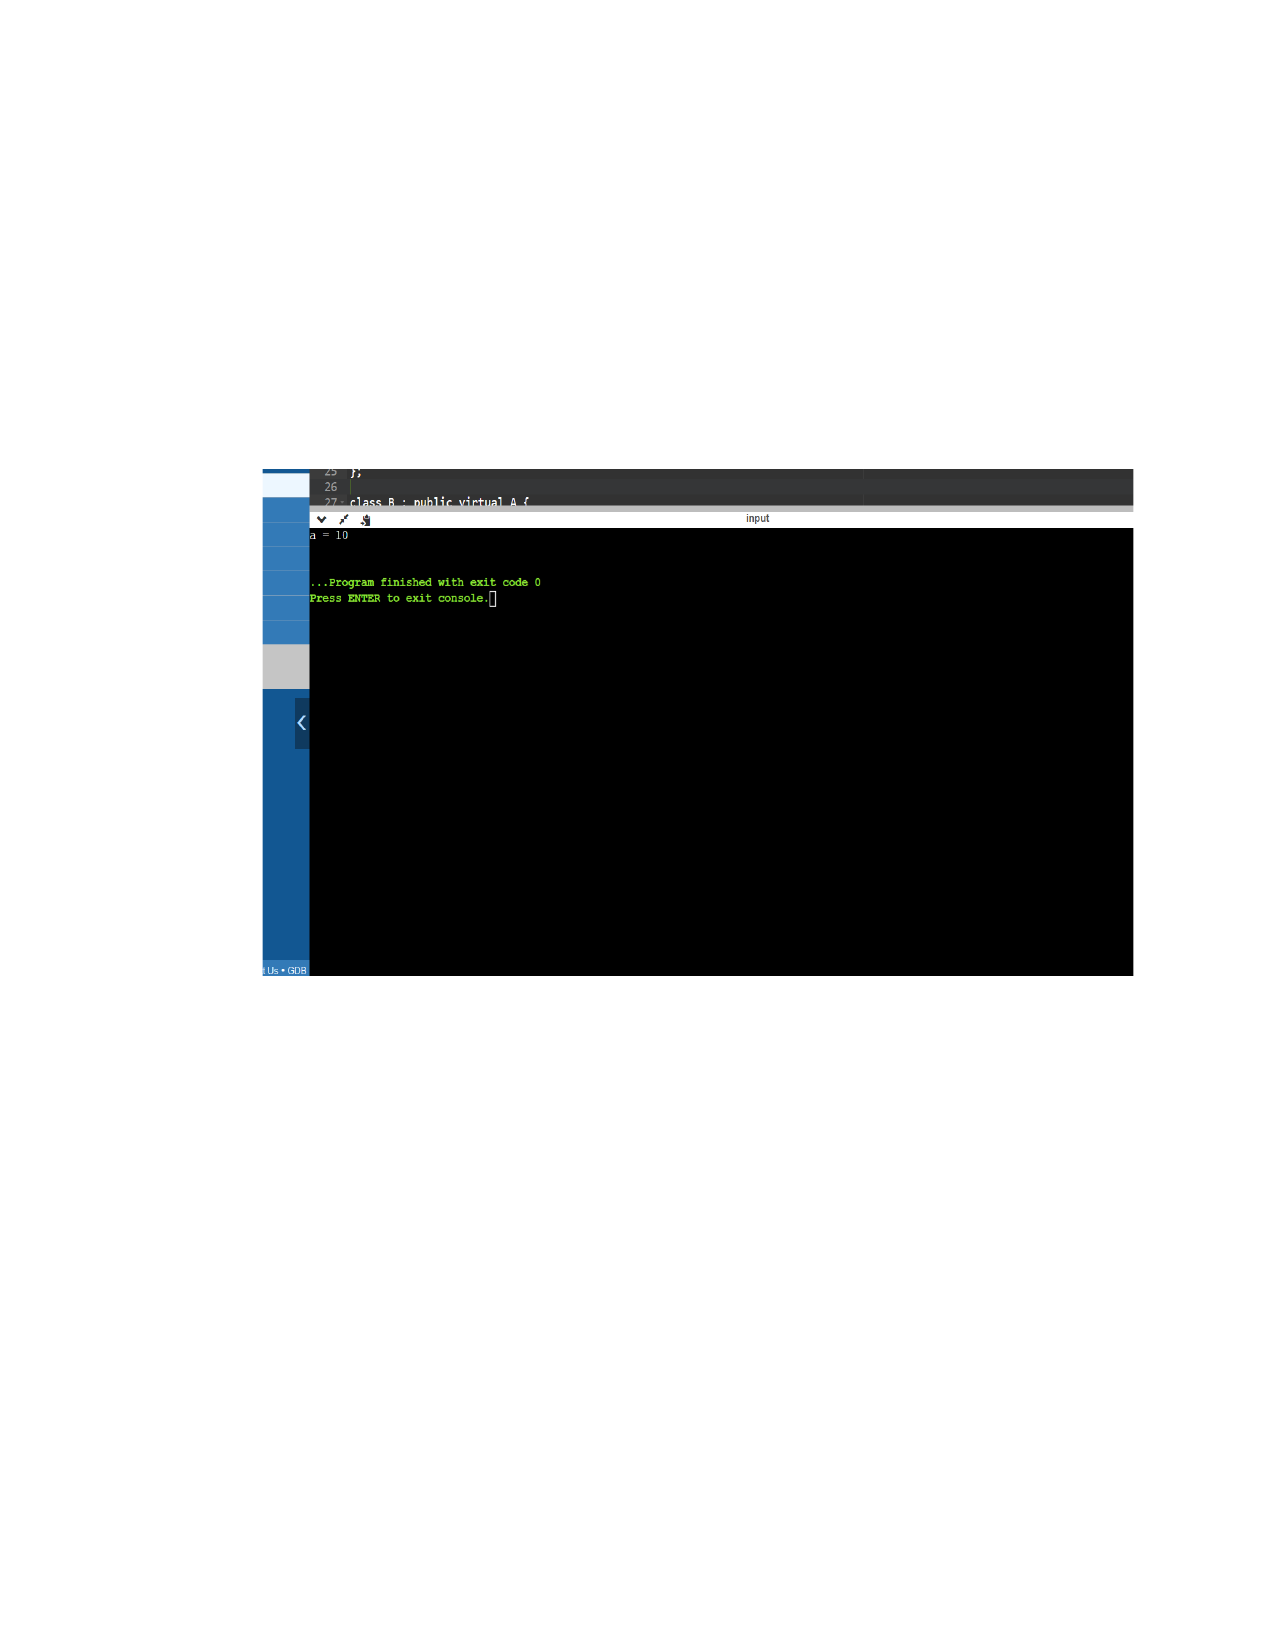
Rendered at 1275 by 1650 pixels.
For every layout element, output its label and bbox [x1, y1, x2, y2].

picture [262, 469, 1134, 976]
